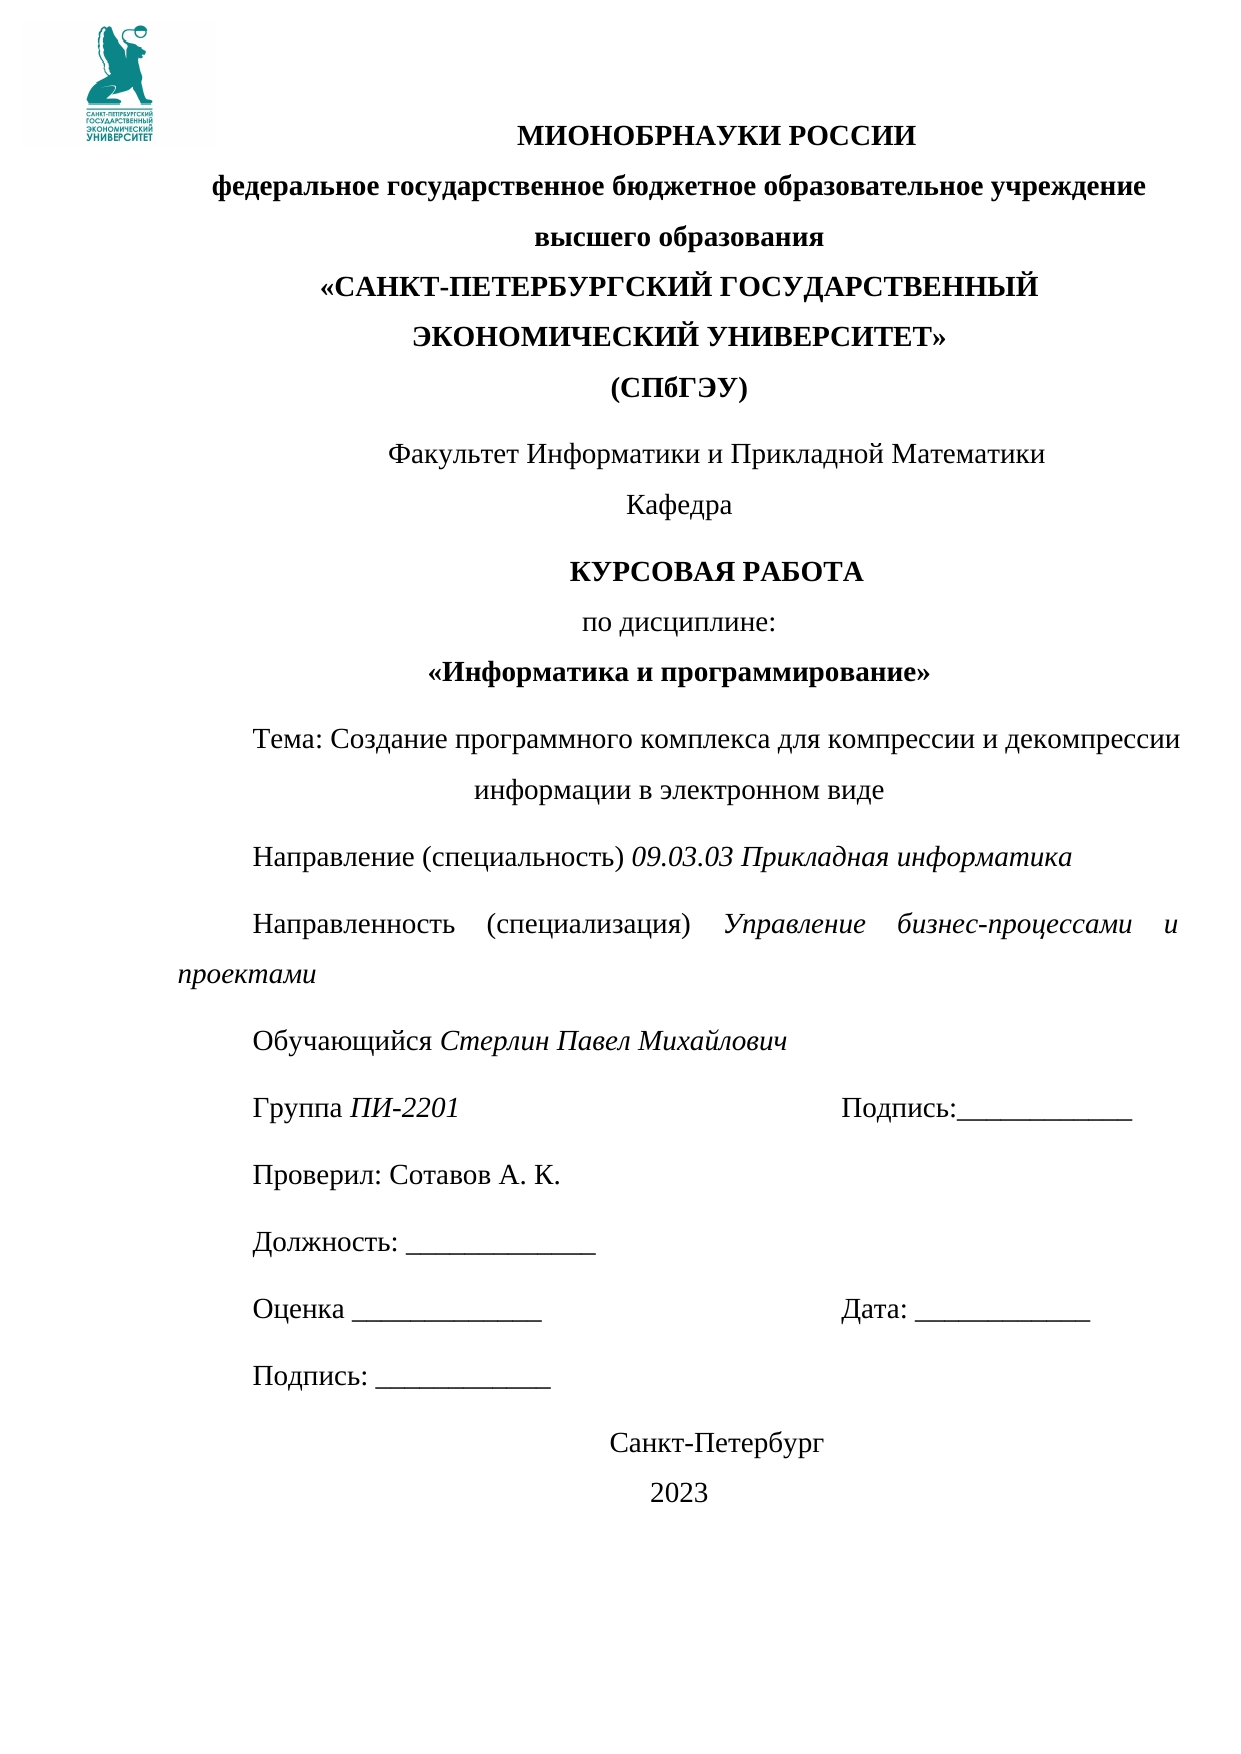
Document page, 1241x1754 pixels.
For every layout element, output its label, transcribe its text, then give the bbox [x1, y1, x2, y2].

text Санкт-Петербург 2023 [177, 1425, 1181, 1509]
text МИОНОБРНАУКИ РОССИИ федеральное государственное бюджетное образовательное учреждение высшего образования «САНКТ-ПЕТЕРБУРГСКИЙ ГОСУДАРСТВЕННЫЙ ЭКОНОМИЧЕСКИЙ УНИВЕРСИТЕТ» (СПбГЭУ) [177, 118, 1181, 403]
text Должность: _____________ [177, 1224, 1181, 1258]
text Направленность (специализация) Управление бизнес-процессами и проектами [177, 906, 1181, 990]
text Подпись: ____________ [177, 1358, 1181, 1392]
text Проверил: Сотавов А. К. [177, 1157, 1181, 1191]
text Обучающийся Стерлин Павел Михайлович [177, 1023, 1181, 1057]
text КУРСОВАЯ РАБОТА по дисциплине: «Информатика и программирование» [177, 554, 1181, 688]
text Направление (специальность) 09.03.03 Прикладная информатика [177, 839, 1181, 872]
text Тема: Создание программного комплекса для компрессии и декомпрессии информации в электронном виде [177, 722, 1181, 805]
text Группа ПИ-2201 Подпись:____________ [177, 1090, 1181, 1124]
text Факультет Информатики и Прикладной Математики Кафедра [177, 437, 1181, 521]
text Оценка _____________ Дата: ____________ [177, 1291, 1181, 1324]
picture [21, 21, 217, 147]
